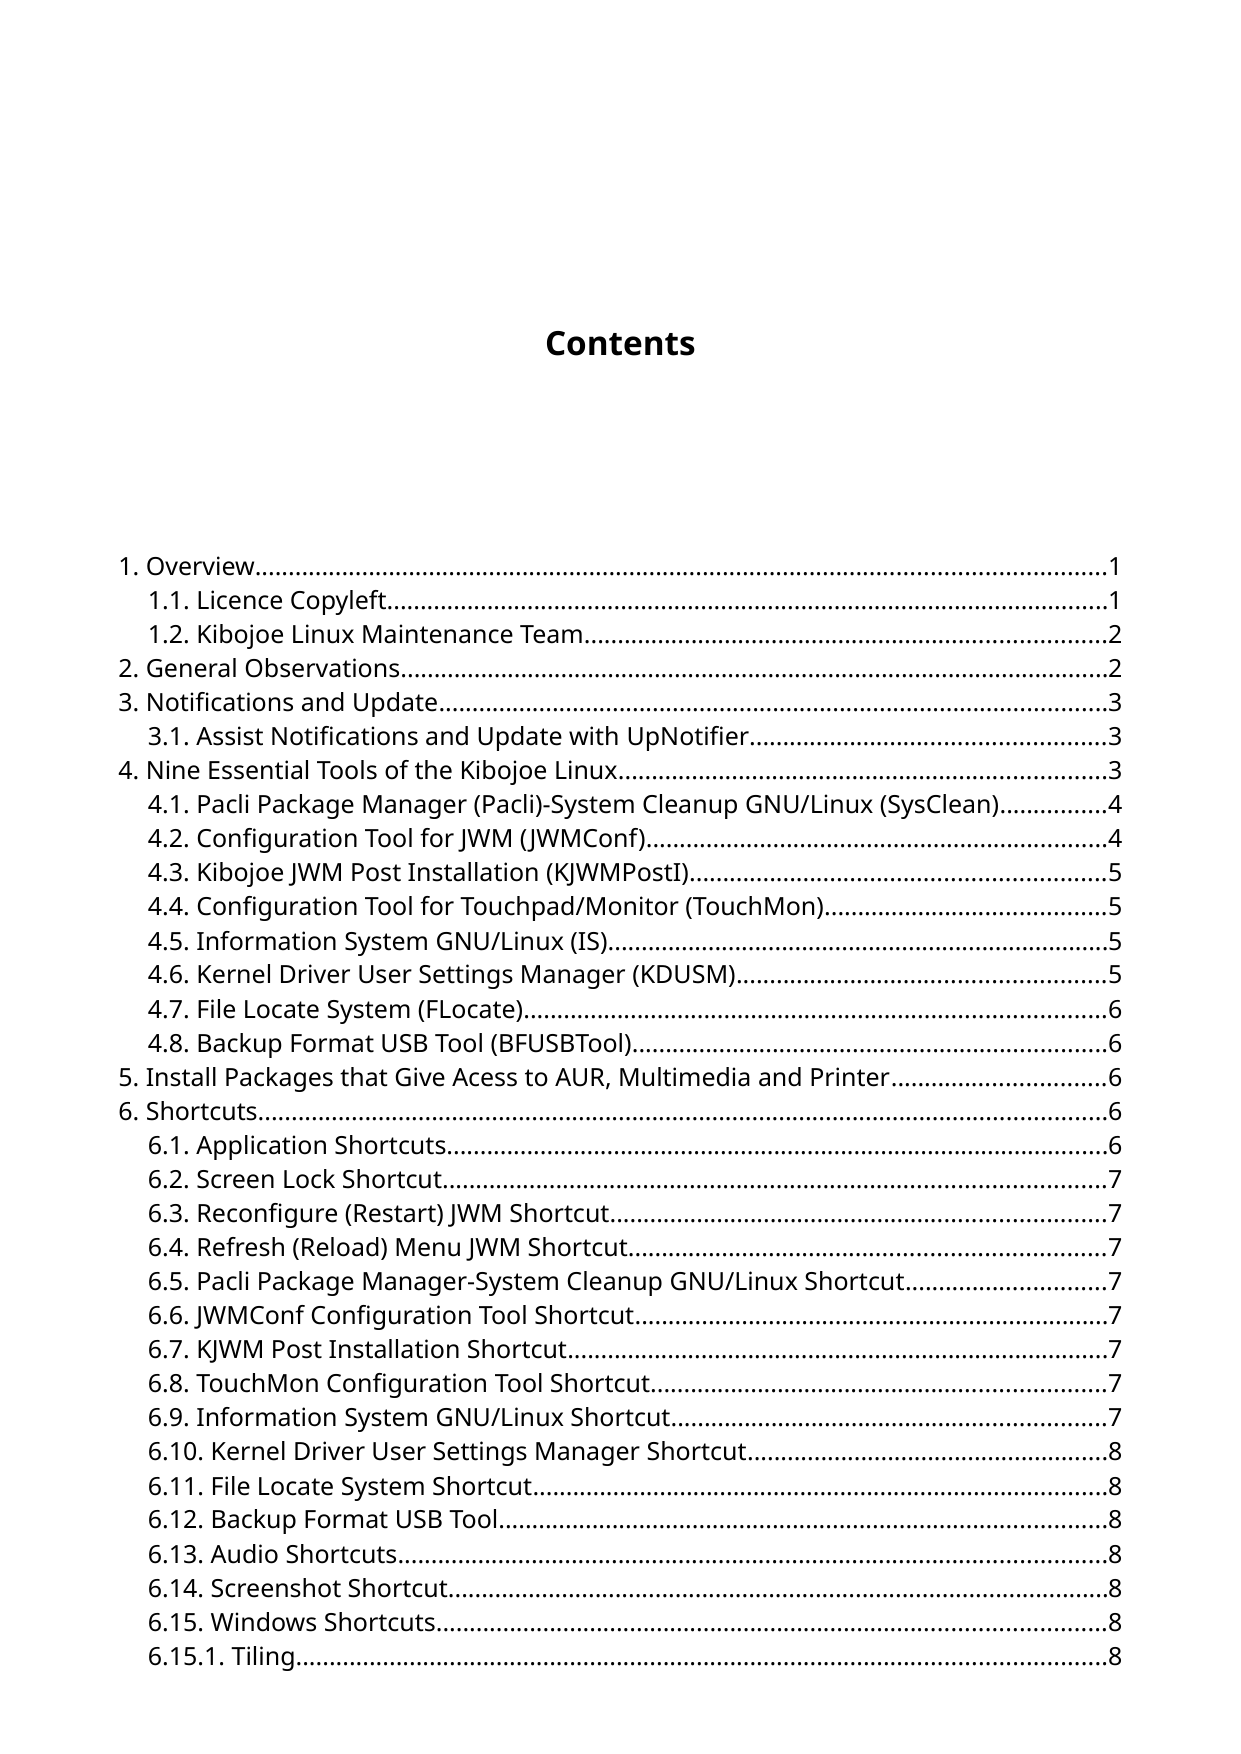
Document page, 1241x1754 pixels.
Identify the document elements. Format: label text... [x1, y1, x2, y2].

text 6.15. Windows Shortcuts 8 [148, 1604, 1122, 1638]
text 6.12. Backup Format USB Tool 8 [148, 1502, 1122, 1536]
text 4.1. Pacli Package Manager (Pacli)-System Cleanup GNU/Linux (SysClean) 4 [148, 787, 1122, 821]
text 2. General Observations 2 [118, 651, 1122, 685]
subtitle Contents [118, 320, 1122, 366]
text 6.9. Information System GNU/Linux Shortcut 7 [148, 1400, 1122, 1434]
text 6.5. Pacli Package Manager-System Cleanup GNU/Linux Shortcut 7 [148, 1264, 1122, 1298]
text 4.3. Kibojoe JWM Post Installation (KJWMPostI) 5 [148, 855, 1122, 889]
text 6.2. Screen Lock Shortcut 7 [148, 1162, 1122, 1196]
text 3.1. Assist Notifications and Update with UpNotifier 3 [148, 719, 1122, 753]
text 1.2. Kibojoe Linux Maintenance Team 2 [148, 617, 1122, 651]
text 6.13. Audio Shortcuts 8 [148, 1536, 1122, 1570]
text 6.1. Application Shortcuts 6 [148, 1127, 1122, 1162]
text 6.7. KJWM Post Installation Shortcut 7 [148, 1332, 1122, 1366]
text 5. Install Packages that Give Acess to AUR, Multimedia and Printer 6 [118, 1059, 1122, 1093]
text 6.6. JWMConf Configuration Tool Shortcut 7 [148, 1298, 1122, 1332]
text 4.4. Configuration Tool for Touchpad/Monitor (TouchMon) 5 [148, 889, 1122, 923]
text 4.5. Information System GNU/Linux (IS) 5 [148, 923, 1122, 957]
text 1.1. Licence Copyleft 1 [148, 582, 1122, 617]
text 4. Nine Essential Tools of the Kibojoe Linux 3 [118, 753, 1122, 787]
text 6.10. Kernel Driver User Settings Manager Shortcut 8 [148, 1434, 1122, 1468]
text 6.11. File Locate System Shortcut 8 [148, 1468, 1122, 1502]
text 6.3. Reconfigure (Restart) JWM Shortcut 7 [148, 1196, 1122, 1230]
text 4.7. File Locate System (FLocate) 6 [148, 991, 1122, 1025]
text 6.8. TouchMon Configuration Tool Shortcut 7 [148, 1366, 1122, 1400]
text 6. Shortcuts 6 [118, 1093, 1122, 1127]
text 1. Overview 1 [118, 548, 1122, 582]
text 4.6. Kernel Driver User Settings Manager (KDUSM) 5 [148, 957, 1122, 991]
text 3. Notifications and Update 3 [118, 685, 1122, 719]
text 6.15.1. Tiling 8 [148, 1638, 1122, 1672]
text 4.8. Backup Format USB Tool (BFUSBTool) 6 [148, 1025, 1122, 1059]
text 4.2. Configuration Tool for JWM (JWMConf) 4 [148, 821, 1122, 855]
text 6.14. Screenshot Shortcut 8 [148, 1570, 1122, 1604]
text 6.4. Refresh (Reload) Menu JWM Shortcut 7 [148, 1230, 1122, 1264]
